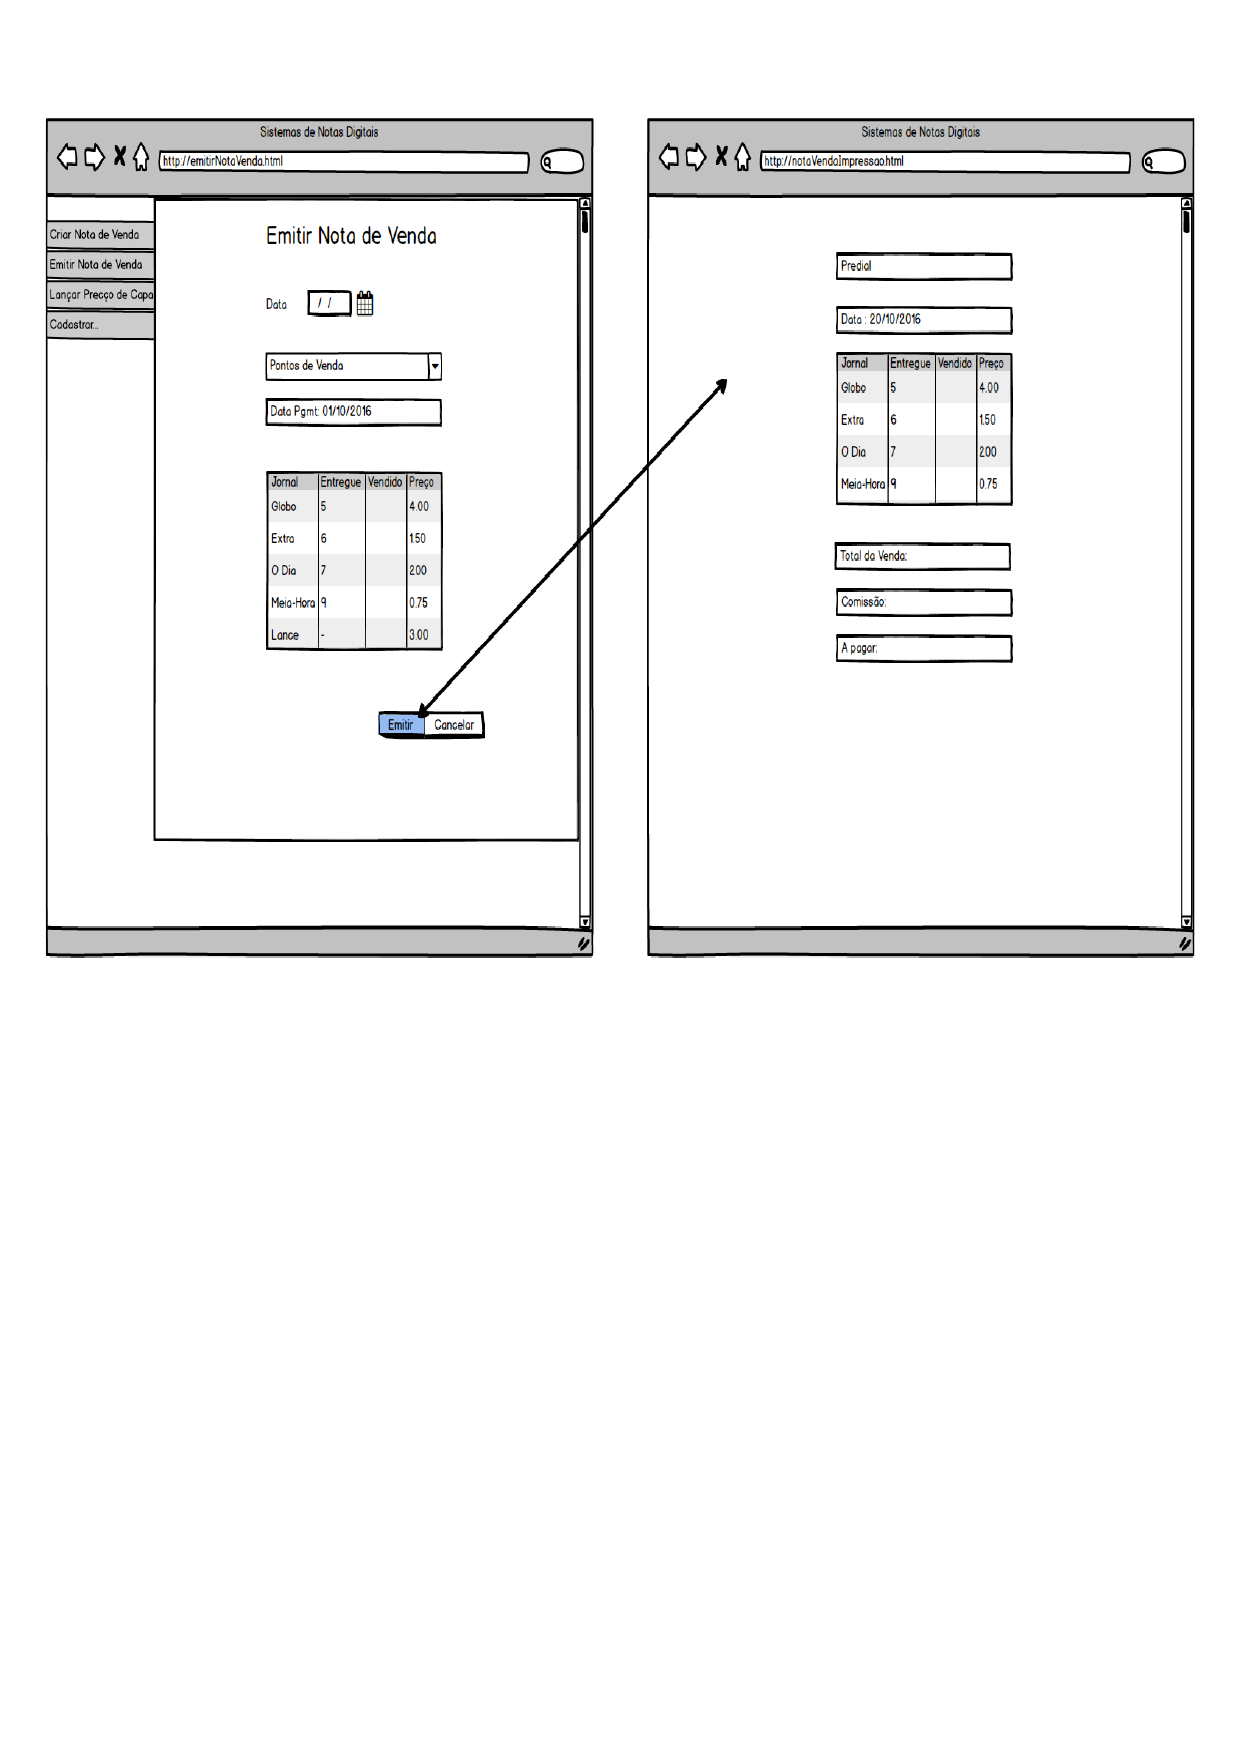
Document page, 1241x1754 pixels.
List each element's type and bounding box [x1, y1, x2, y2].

picture [45, 118, 1195, 958]
